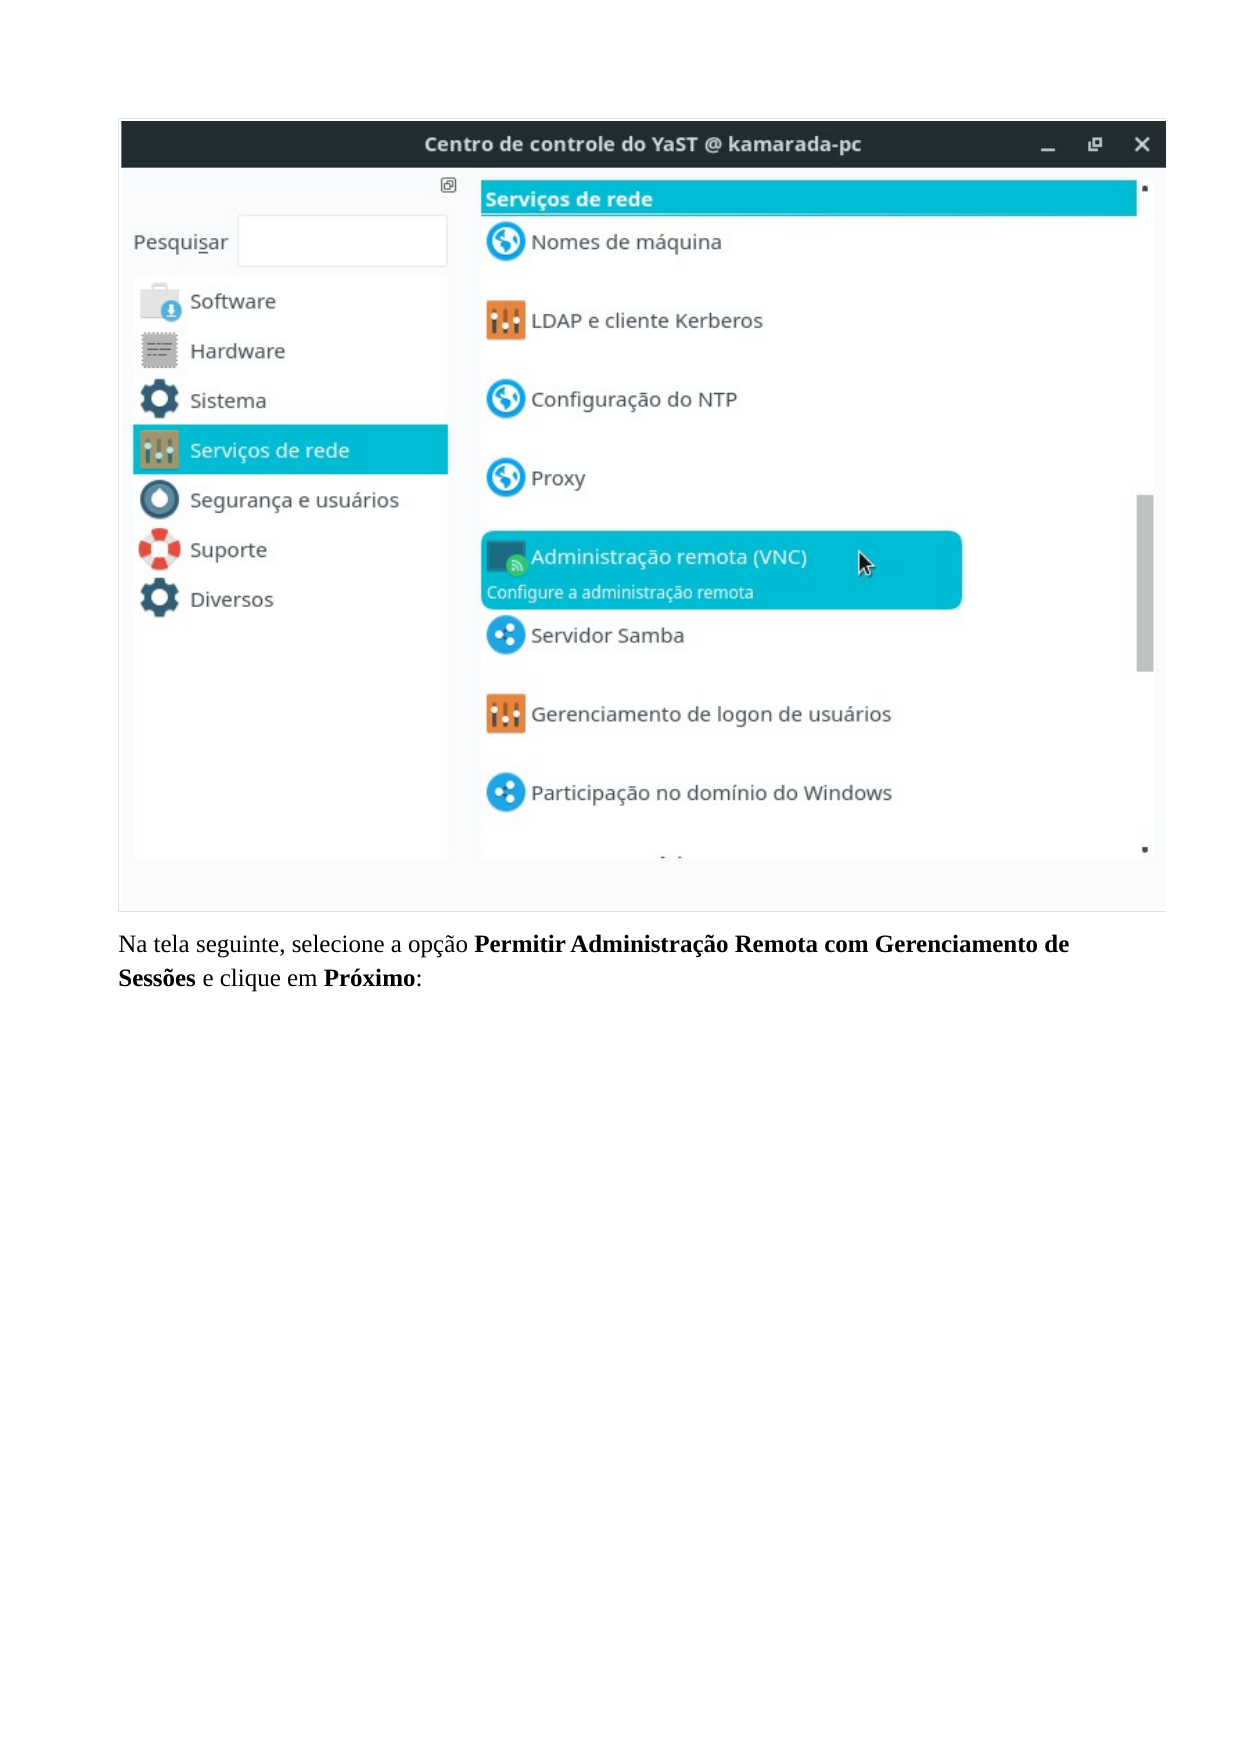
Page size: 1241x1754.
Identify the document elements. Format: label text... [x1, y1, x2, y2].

text Na tela seguinte, selecione a opção Permitir Administração Remota com Gerenciamento de Sessões e clique em Próximo: [118, 929, 1122, 991]
picture [121, 121, 1166, 908]
